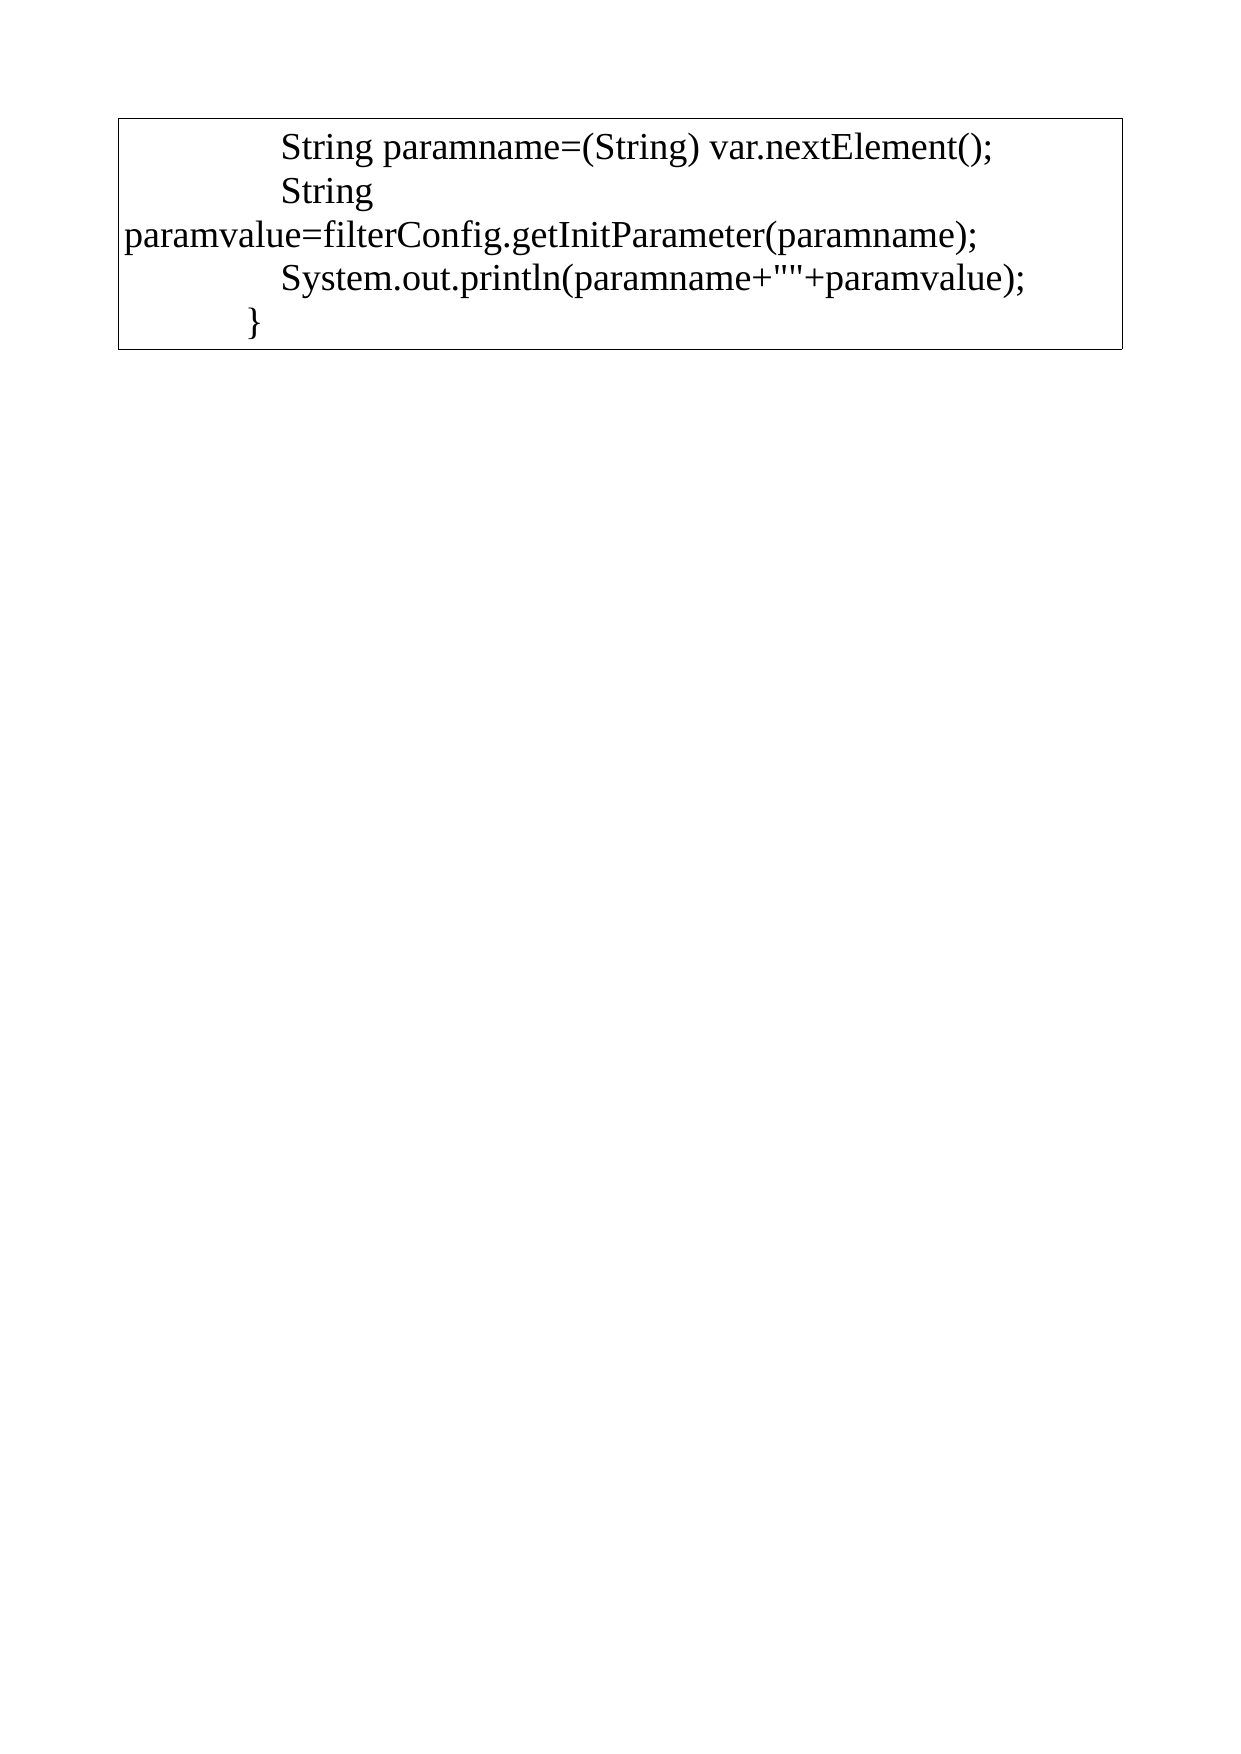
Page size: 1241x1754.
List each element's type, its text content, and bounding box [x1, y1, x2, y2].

table_header String paramname=(String) var.nextElement(); String paramvalue=filterConfig.getInitParameter(paramname); System.out.println(paramname+""+paramvalue); } [119, 119, 1122, 348]
